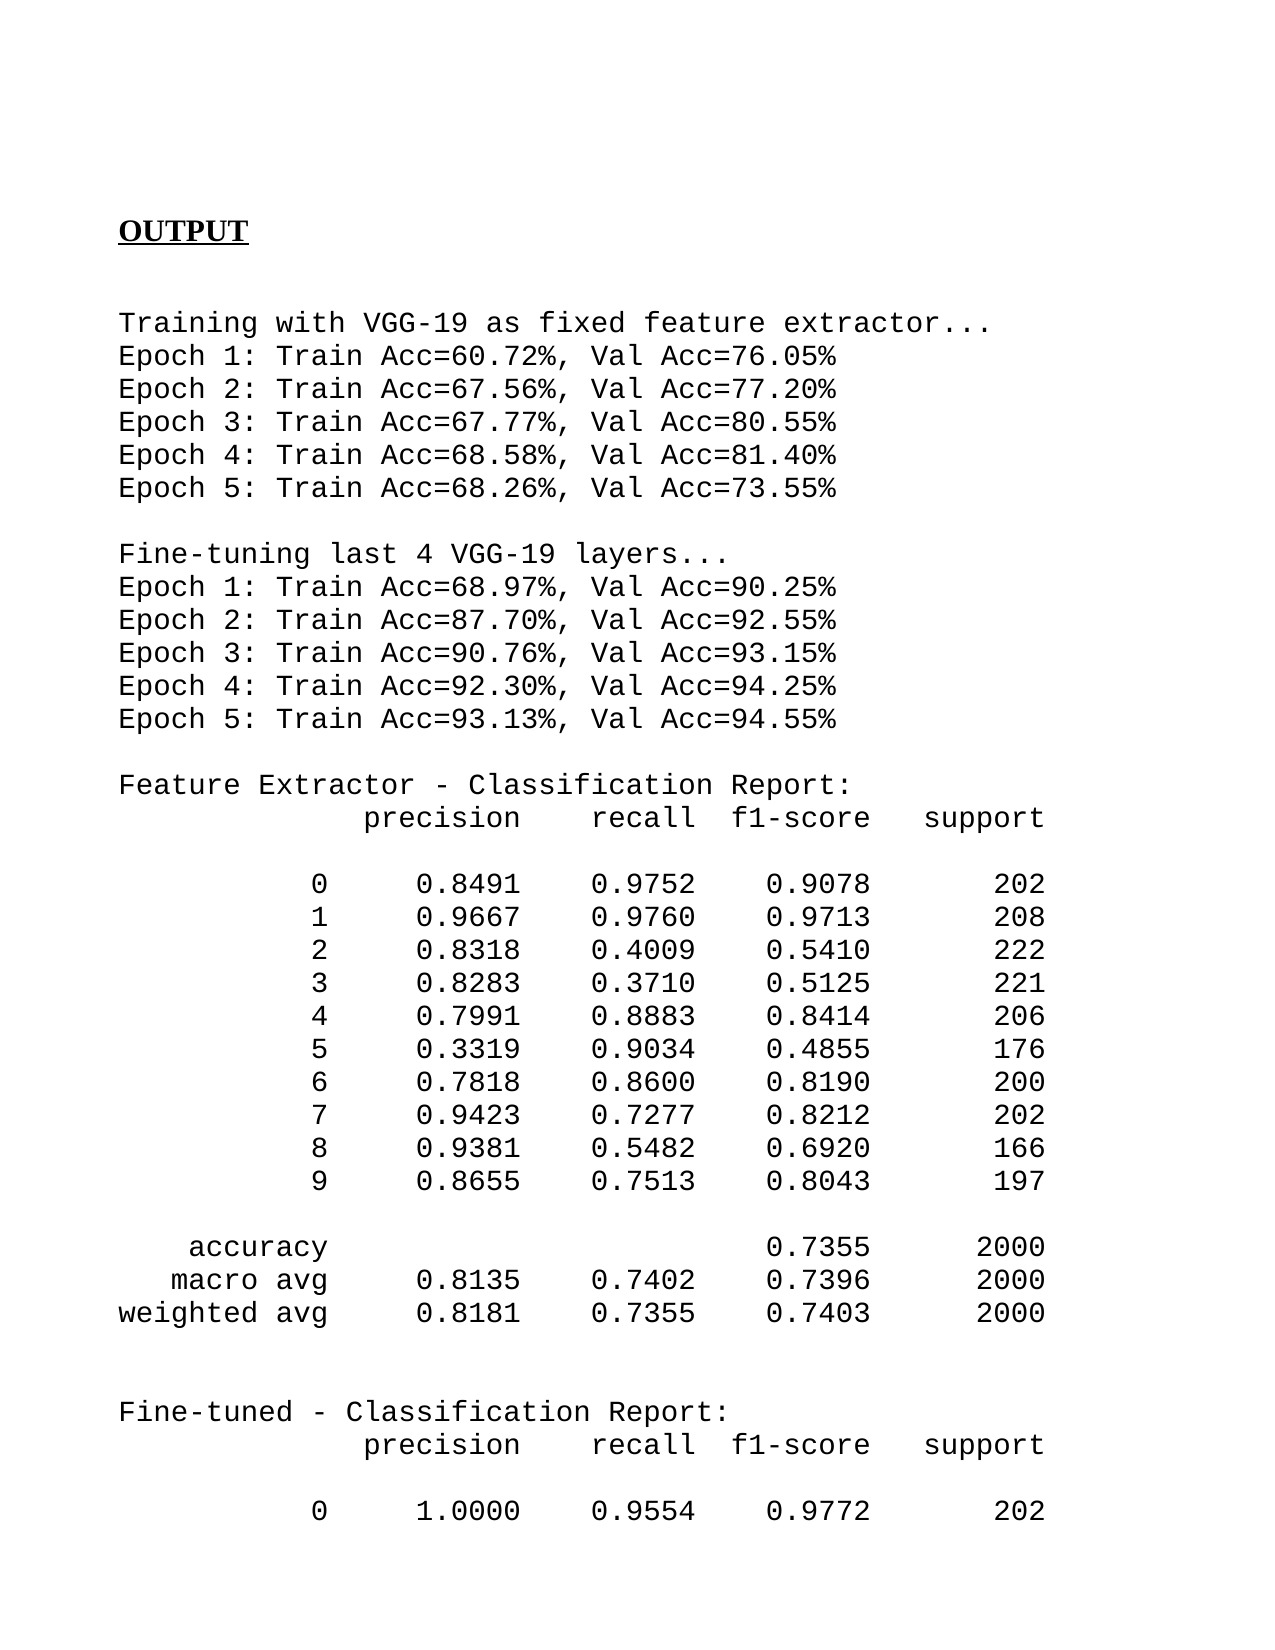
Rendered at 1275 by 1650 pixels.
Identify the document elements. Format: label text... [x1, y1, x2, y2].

text macro avg 0.8135 0.7402 0.7396 2000 [118, 1265, 1157, 1298]
text 7 0.9423 0.7277 0.8212 202 [118, 1100, 1157, 1133]
text 4 0.7991 0.8883 0.8414 206 [118, 1001, 1157, 1034]
text 3 0.8283 0.3710 0.5125 221 [118, 968, 1157, 1001]
text Training with VGG-19 as fixed feature extractor... [118, 308, 1157, 341]
text weighted avg 0.8181 0.7355 0.7403 2000 [118, 1298, 1157, 1331]
text Feature Extractor - Classification Report: [118, 770, 1157, 803]
text precision recall f1-score support [118, 1431, 1157, 1463]
text Epoch 5: Train Acc=68.26%, Val Acc=73.55% [118, 473, 1157, 506]
text Fine-tuning last 4 VGG-19 layers... [118, 539, 1157, 572]
text Epoch 1: Train Acc=60.72%, Val Acc=76.05% [118, 341, 1157, 374]
text Epoch 2: Train Acc=87.70%, Val Acc=92.55% [118, 605, 1157, 638]
text Epoch 4: Train Acc=68.58%, Val Acc=81.40% [118, 440, 1157, 473]
text precision recall f1-score support [118, 803, 1157, 836]
text 9 0.8655 0.7513 0.8043 197 [118, 1166, 1157, 1199]
text Epoch 3: Train Acc=67.77%, Val Acc=80.55% [118, 407, 1157, 440]
text Epoch 3: Train Acc=90.76%, Val Acc=93.15% [118, 638, 1157, 671]
text OUTPUT [118, 212, 1157, 248]
text 5 0.3319 0.9034 0.4855 176 [118, 1034, 1157, 1067]
text Epoch 2: Train Acc=67.56%, Val Acc=77.20% [118, 374, 1157, 407]
text Epoch 5: Train Acc=93.13%, Val Acc=94.55% [118, 704, 1157, 737]
text 1 0.9667 0.9760 0.9713 208 [118, 902, 1157, 935]
text 2 0.8318 0.4009 0.5410 222 [118, 935, 1157, 968]
text accuracy 0.7355 2000 [118, 1232, 1157, 1265]
text 8 0.9381 0.5482 0.6920 166 [118, 1133, 1157, 1166]
text 6 0.7818 0.8600 0.8190 200 [118, 1067, 1157, 1100]
text Epoch 4: Train Acc=92.30%, Val Acc=94.25% [118, 671, 1157, 704]
text Epoch 1: Train Acc=68.97%, Val Acc=90.25% [118, 572, 1157, 605]
text 0 1.0000 0.9554 0.9772 202 [118, 1497, 1157, 1529]
text Fine-tuned - Classification Report: [118, 1397, 1157, 1431]
text 0 0.8491 0.9752 0.9078 202 [118, 869, 1157, 902]
